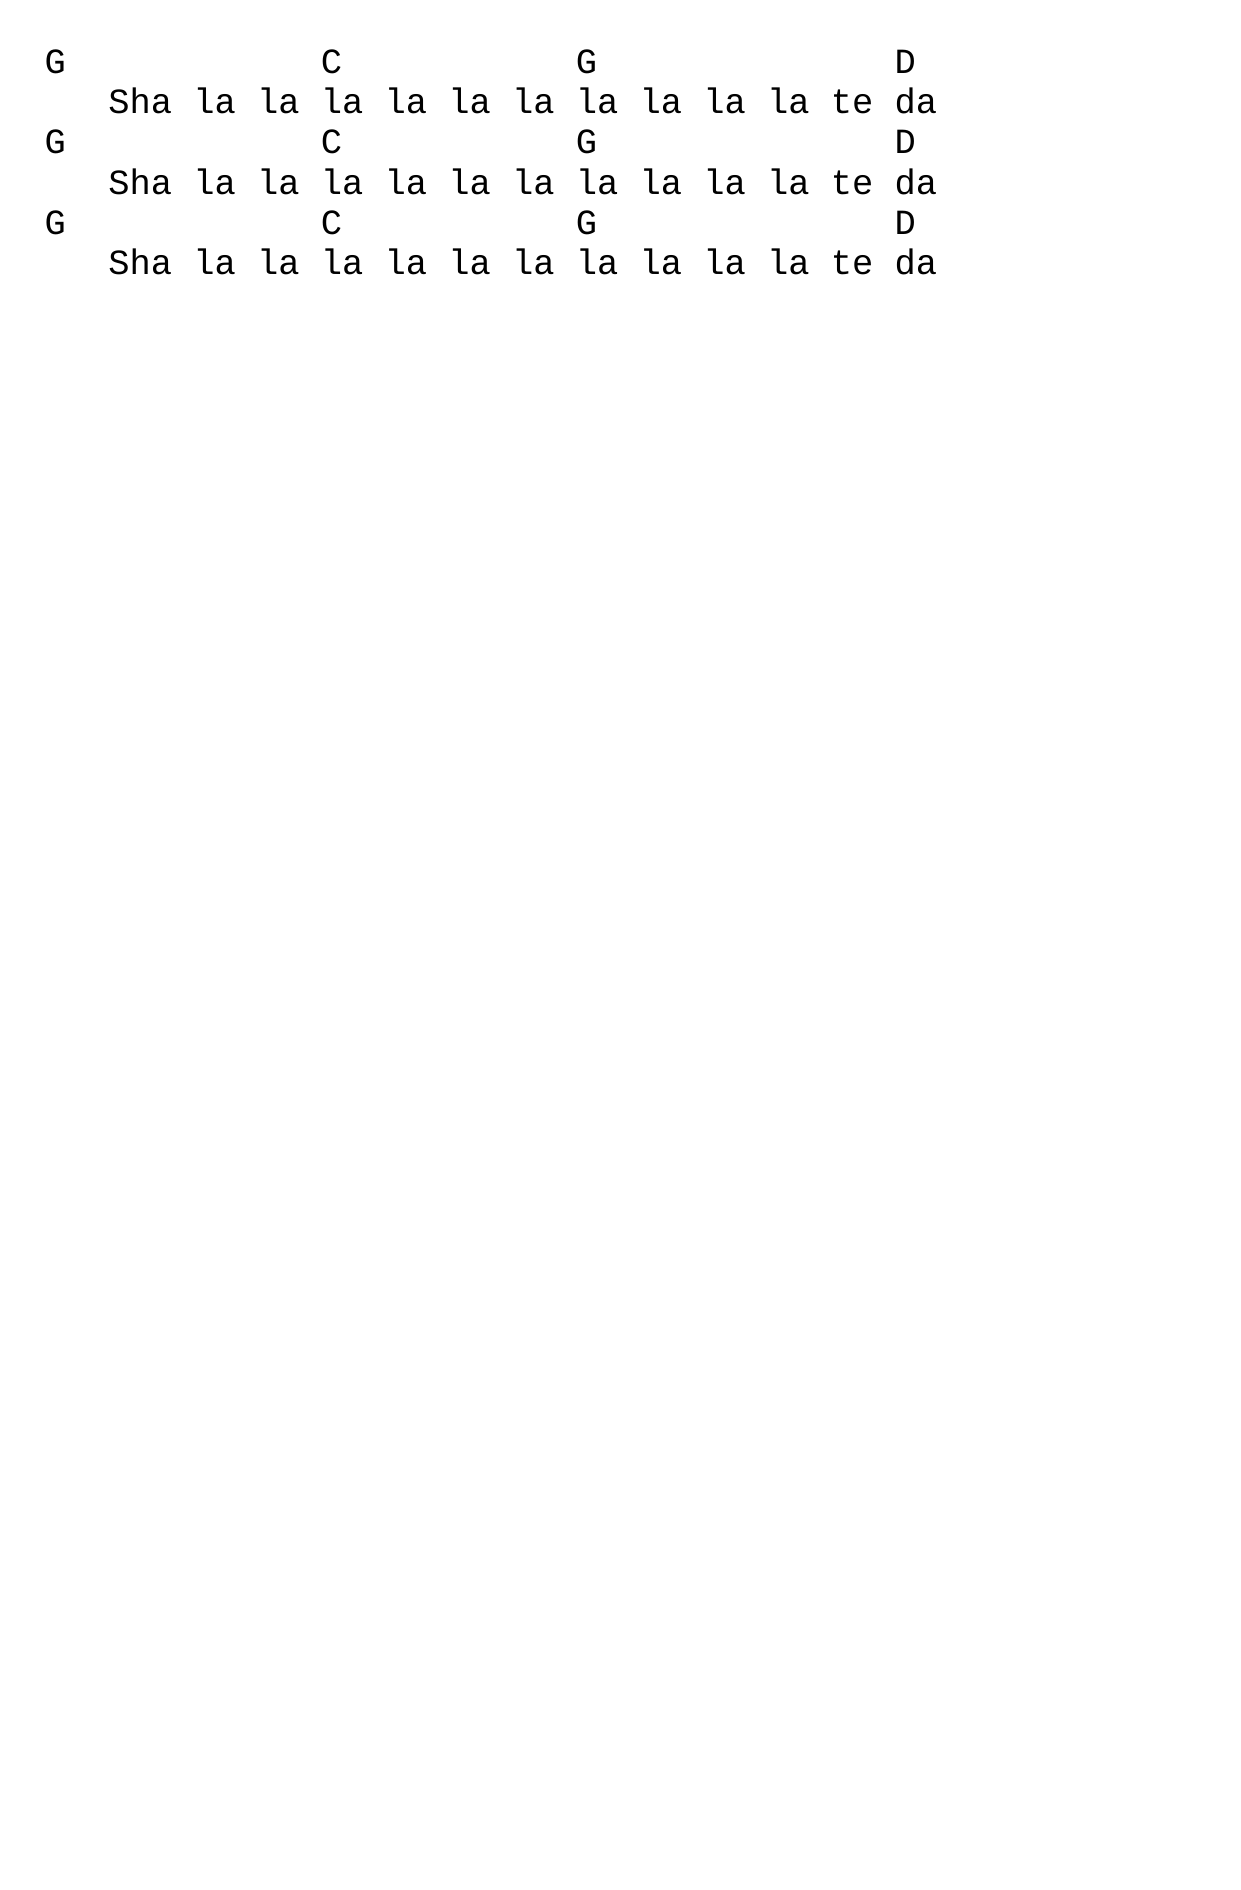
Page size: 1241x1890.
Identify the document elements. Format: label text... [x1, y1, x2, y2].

text G C G D [44, 44, 1063, 84]
text Sha la la la la la la la la la la te da [44, 245, 1063, 285]
text G C G D [44, 124, 1063, 164]
text G C G D [44, 205, 1063, 245]
text Sha la la la la la la la la la la te da [44, 84, 1063, 124]
text Sha la la la la la la la la la la te da [44, 164, 1063, 205]
